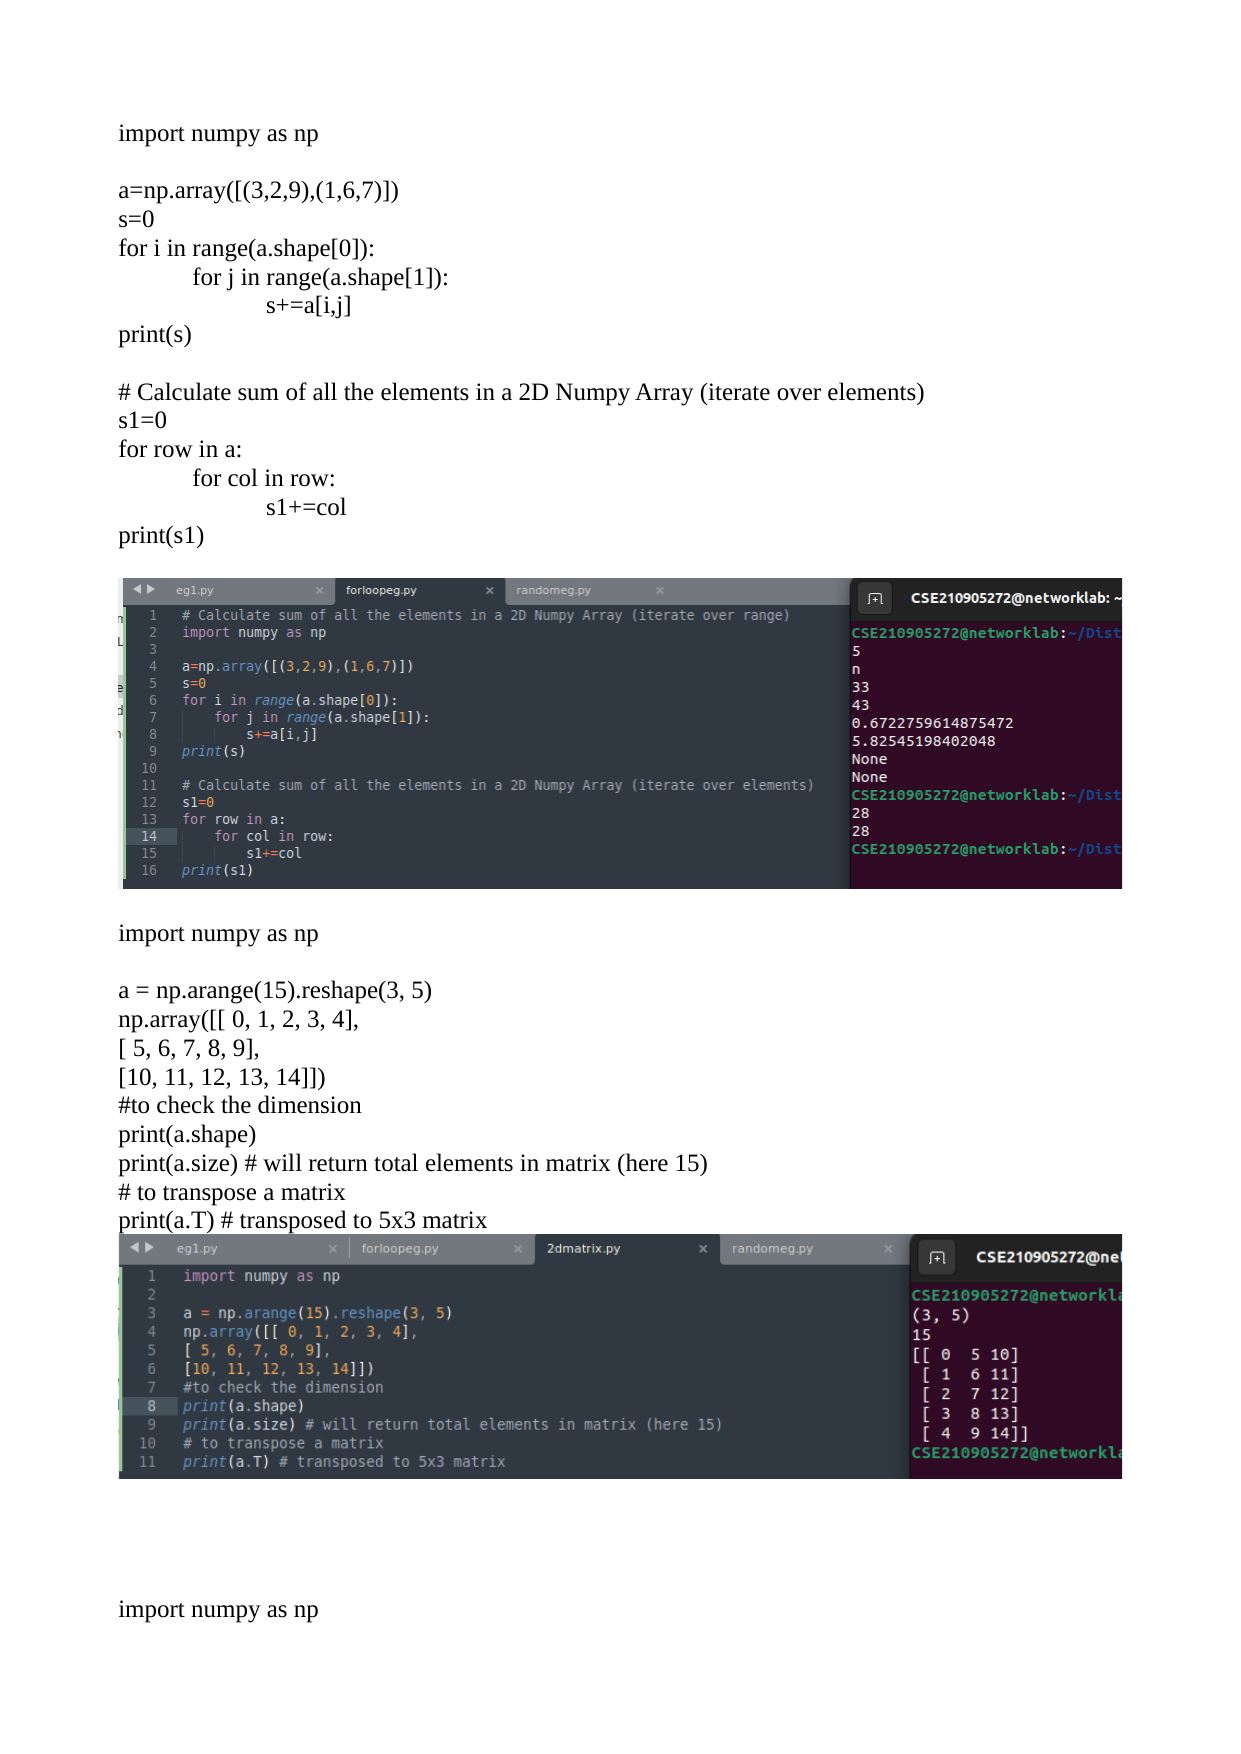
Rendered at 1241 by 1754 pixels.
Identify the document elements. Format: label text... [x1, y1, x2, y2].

text import numpy as np [118, 1594, 1122, 1622]
text a=np.array([(3,2,9),(1,6,7)]) [118, 176, 1122, 204]
text # to transpose a matrix [118, 1177, 1122, 1205]
text # Calculate sum of all the elements in a 2D Numpy Array (iterate over elements) [118, 377, 1122, 406]
picture [118, 578, 1123, 889]
text print(a.size) # will return total elements in matrix (here 15) [118, 1148, 1122, 1177]
text np.array([[ 0, 1, 2, 3, 4], [118, 1004, 1122, 1033]
picture [118, 1234, 1123, 1479]
text print(s1) [118, 521, 1122, 549]
text s1=0 [118, 406, 1122, 434]
text for row in a: [118, 434, 1122, 463]
text for col in row: [118, 463, 1122, 492]
text [10, 11, 12, 13, 14]]) [118, 1062, 1122, 1090]
text print(a.T) # transposed to 5x3 matrix [118, 1205, 1122, 1234]
text for j in range(a.shape[1]): [118, 262, 1122, 291]
text print(a.shape) [118, 1119, 1122, 1148]
text [ 5, 6, 7, 8, 9], [118, 1033, 1122, 1062]
text import numpy as np [118, 918, 1122, 947]
text a = np.arange(15).reshape(3, 5) [118, 975, 1122, 1004]
text s=0 [118, 204, 1122, 233]
text import numpy as np [118, 118, 1122, 147]
text #to check the dimension [118, 1090, 1122, 1119]
text s+=a[i,j] [118, 291, 1122, 319]
text print(s) [118, 319, 1122, 348]
text s1+=col [118, 492, 1122, 521]
text for i in range(a.shape[0]): [118, 233, 1122, 262]
